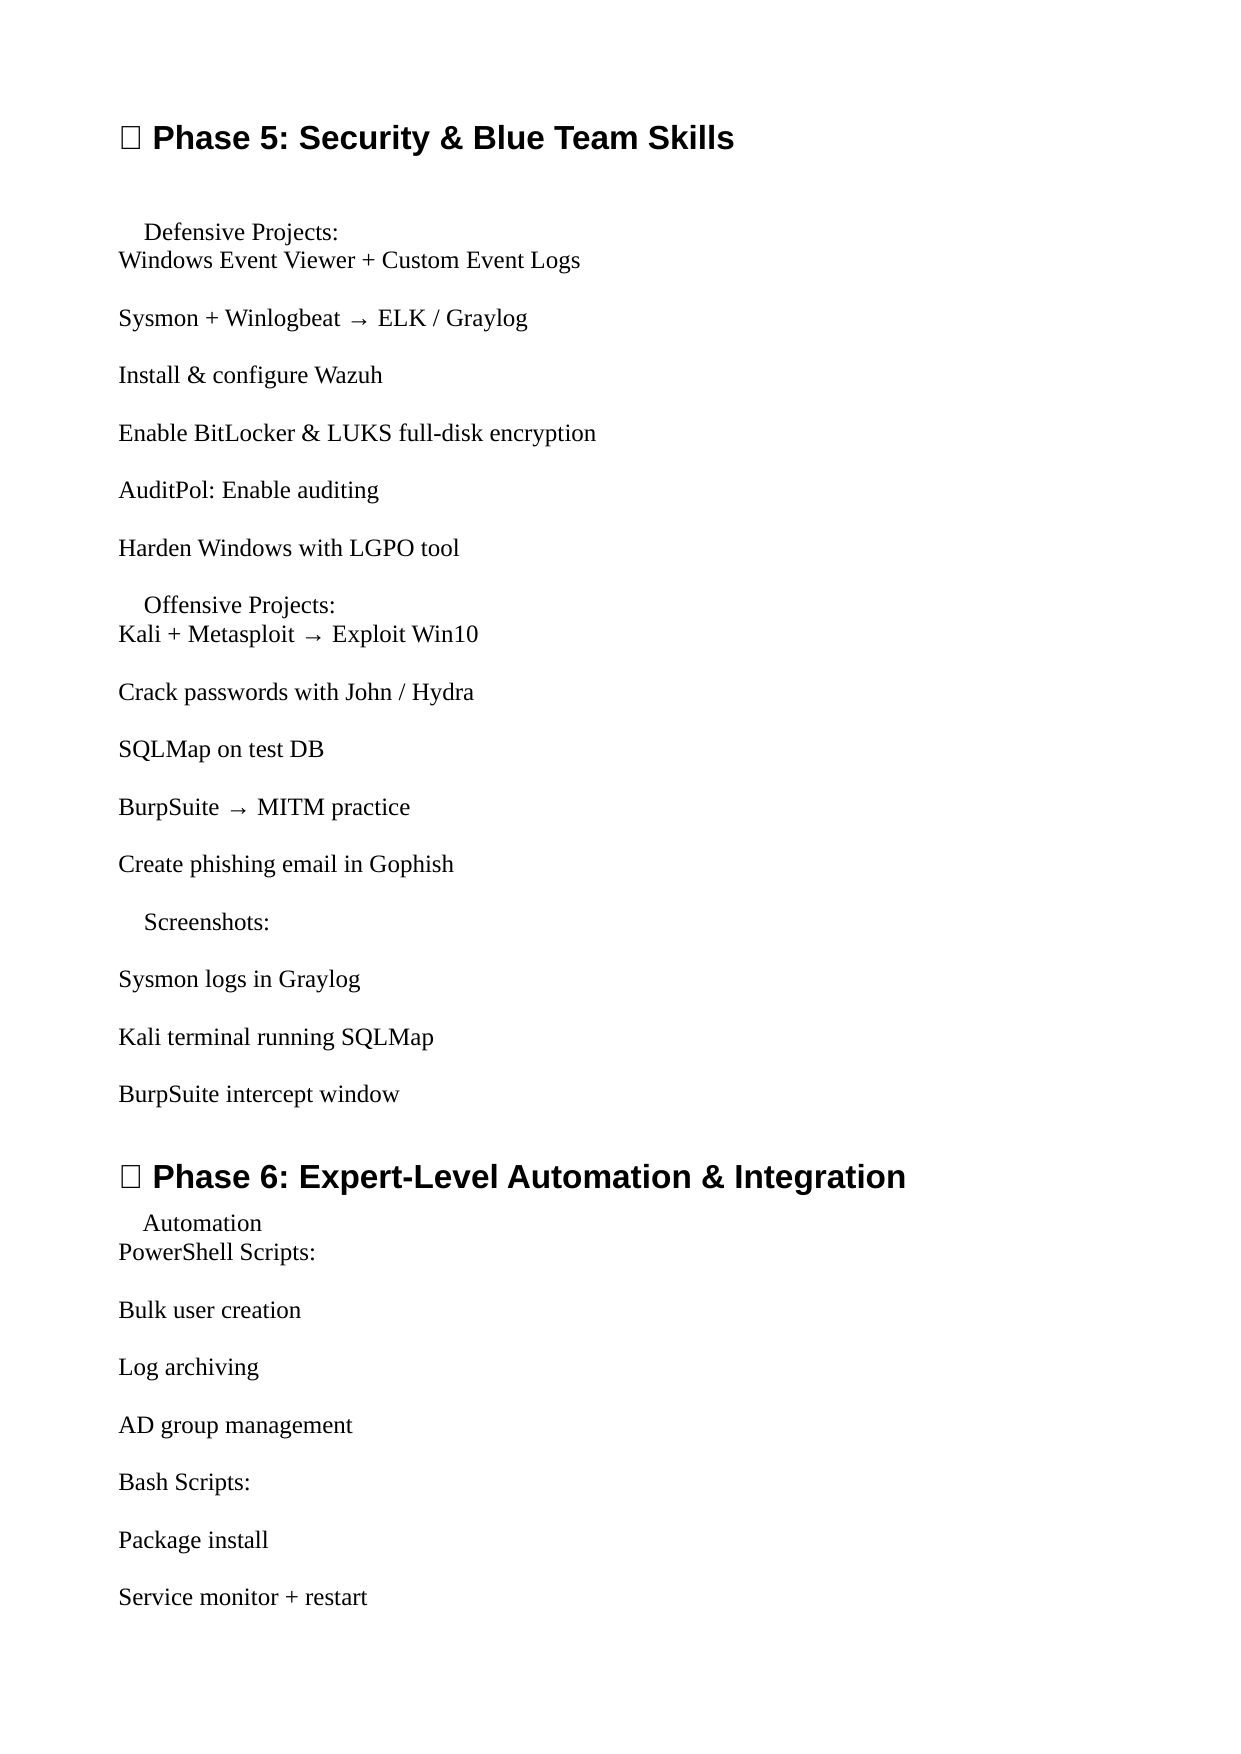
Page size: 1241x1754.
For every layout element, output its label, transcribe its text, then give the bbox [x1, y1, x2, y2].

text 📸 Screenshots: [118, 907, 1122, 935]
subtitle 🔐 Phase 5: Security & Blue Team Skills [118, 118, 1122, 157]
text Kali + Metasploit → Exploit Win10 [118, 619, 1122, 648]
text Enable BitLocker & LUKS full-disk encryption [118, 418, 1122, 447]
text Service monitor + restart [118, 1582, 1122, 1611]
text Harden Windows with LGPO tool [118, 533, 1122, 562]
text PowerShell Scripts: [118, 1237, 1122, 1266]
text Create phishing email in Gophish [118, 849, 1122, 878]
text SQLMap on test DB [118, 734, 1122, 763]
text AuditPol: Enable auditing [118, 475, 1122, 504]
text Kali terminal running SQLMap [118, 1022, 1122, 1050]
text Package install [118, 1525, 1122, 1553]
text Windows Event Viewer + Custom Event Logs [118, 245, 1122, 274]
text Install & configure Wazuh [118, 360, 1122, 389]
text AD group management [118, 1410, 1122, 1438]
text BurpSuite → MITM practice [118, 792, 1122, 820]
text Sysmon + Winlogbeat → ELK / Graylog [118, 303, 1122, 332]
text ✅ Offensive Projects: [118, 590, 1122, 619]
text ✅ Defensive Projects: [118, 217, 1122, 245]
text Crack passwords with John / Hydra [118, 677, 1122, 705]
text Bulk user creation [118, 1295, 1122, 1323]
text ✅ Automation [118, 1208, 1122, 1237]
text Sysmon logs in Graylog [118, 964, 1122, 993]
text BurpSuite intercept window [118, 1079, 1122, 1108]
text Log archiving [118, 1352, 1122, 1381]
text Bash Scripts: [118, 1467, 1122, 1496]
subtitle 💡 Phase 6: Expert-Level Automation & Integration [118, 1157, 1122, 1196]
